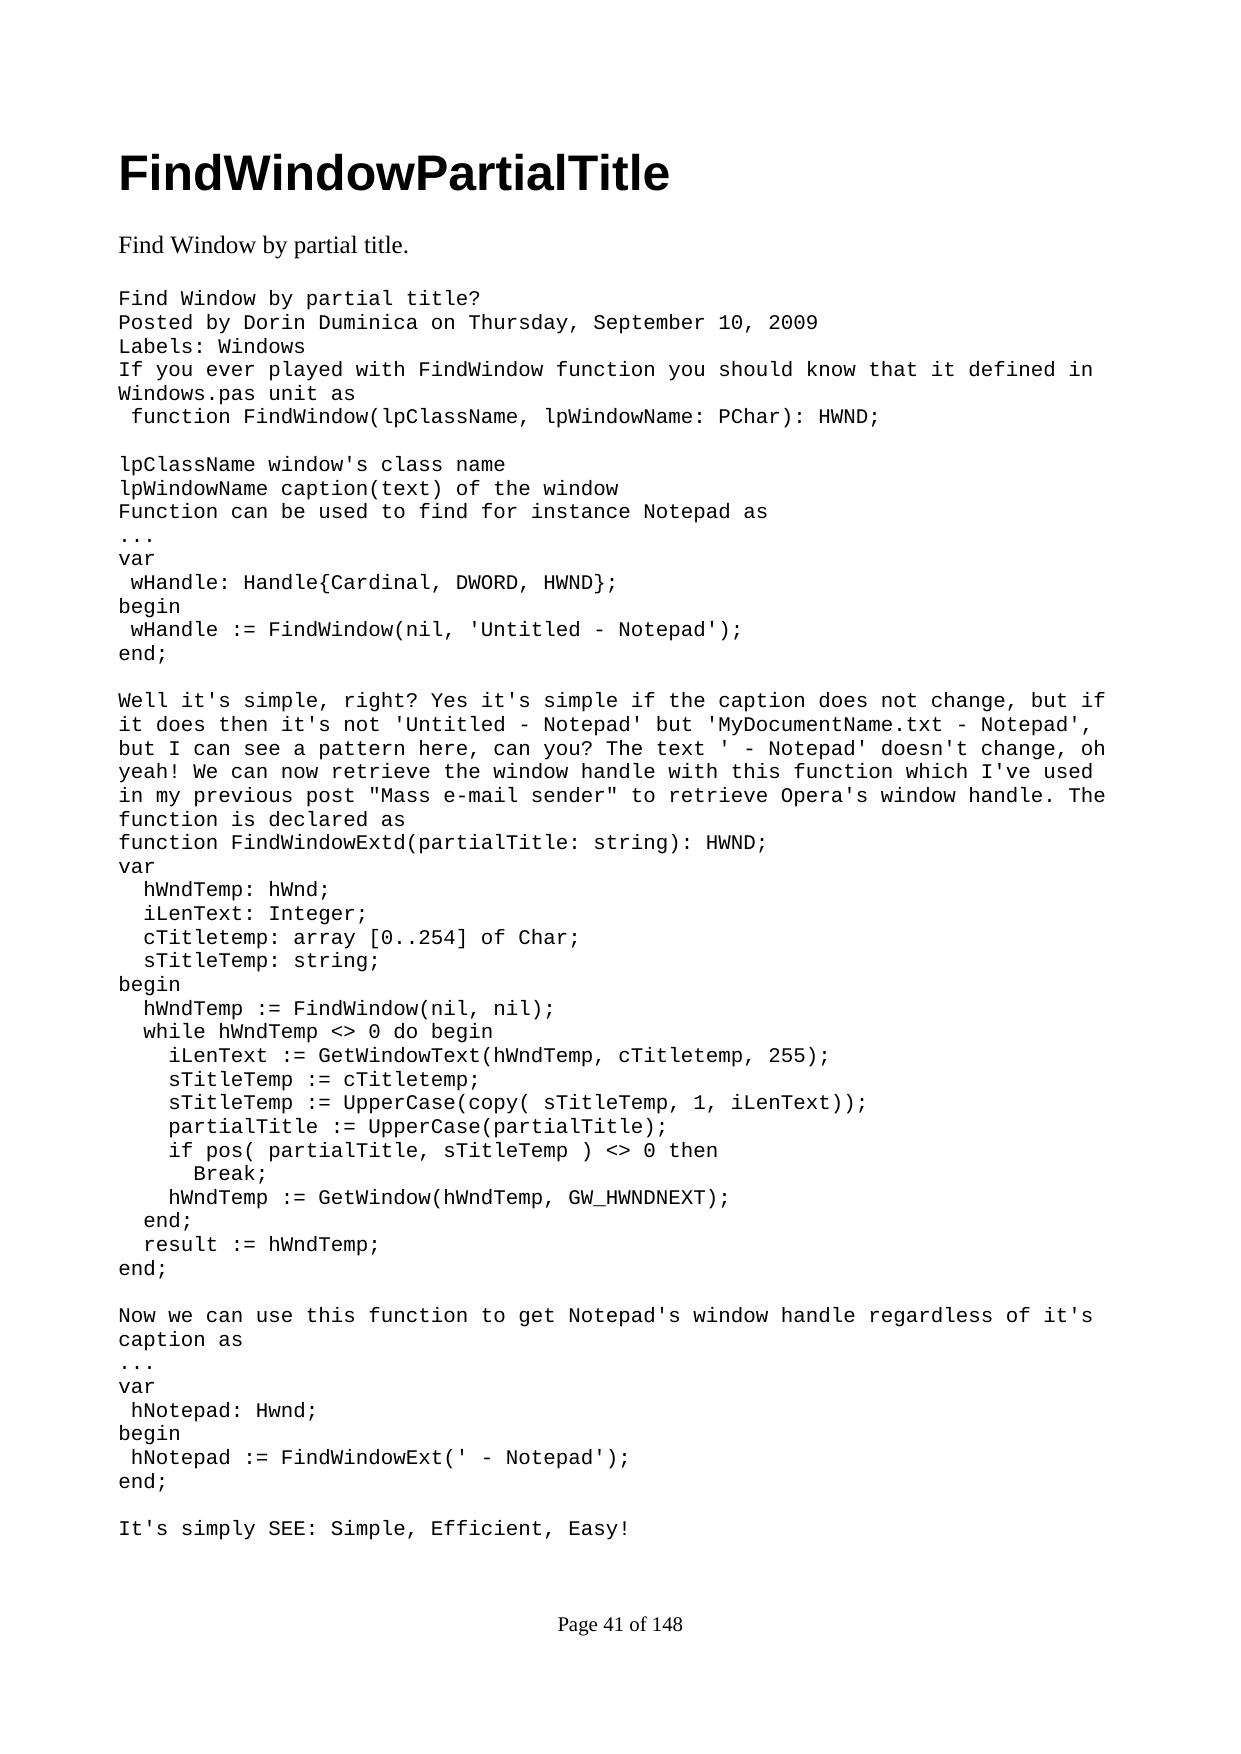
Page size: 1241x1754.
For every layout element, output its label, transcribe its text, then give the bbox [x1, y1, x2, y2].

text wHandle := FindWindow(nil, 'Untitled - Notepad'); [118, 619, 1122, 643]
text end; [118, 1211, 1122, 1234]
subtitle FindWindowPartialTitle [118, 143, 1122, 201]
text Labels: Windows [118, 336, 1122, 359]
text Find Window by partial title? [118, 288, 1122, 312]
text Well it's simple, right? Yes it's simple if the caption does not change, but if it does then it's not 'Untitled - Notepad' but 'MyDocumentName.txt - Notepad', but I can see a pattern here, can you? The text ' - Notepad' doesn't change, oh yeah! We can now retrieve the window handle with this function which I've used in my previous post "Mass e-mail sender" to retrieve Opera's window handle. The function is declared as [118, 690, 1122, 832]
text hNotepad := FindWindowExt(' - Notepad'); [118, 1447, 1122, 1471]
text var [118, 1376, 1122, 1400]
text var [118, 856, 1122, 879]
text wHandle: Handle{Cardinal, DWORD, HWND}; [118, 572, 1122, 596]
text end; [118, 1471, 1122, 1494]
text If you ever played with FindWindow function you should know that it defined in Windows.pas unit as [118, 359, 1122, 407]
text if pos( partialTitle, sTitleTemp ) <> 0 then [118, 1139, 1122, 1163]
text function FindWindow(lpClassName, lpWindowName: PChar): HWND; [118, 407, 1122, 430]
text partialTitle := UpperCase(partialTitle); [118, 1116, 1122, 1139]
text ... [118, 525, 1122, 548]
text It's simply SEE: Simple, Efficient, Easy! [118, 1518, 1122, 1542]
text end; [118, 1258, 1122, 1281]
text function FindWindowExtd(partialTitle: string): HWND; [118, 832, 1122, 856]
text iLenText: Integer; [118, 903, 1122, 927]
text var [118, 548, 1122, 572]
text sTitleTemp: string; [118, 950, 1122, 974]
text Break; [118, 1163, 1122, 1187]
text begin [118, 1423, 1122, 1447]
text hWndTemp := GetWindow(hWndTemp, GW_HWNDNEXT); [118, 1187, 1122, 1211]
text hWndTemp: hWnd; [118, 879, 1122, 903]
text cTitletemp: array [0..254] of Char; [118, 927, 1122, 950]
text Find Window by partial title. [118, 230, 1122, 259]
text iLenText := GetWindowText(hWndTemp, cTitletemp, 255); [118, 1045, 1122, 1069]
text lpWindowName caption(text) of the window [118, 477, 1122, 501]
text while hWndTemp <> 0 do begin [118, 1021, 1122, 1045]
text Now we can use this function to get Notepad's window handle regardless of it's caption as [118, 1305, 1122, 1352]
text begin [118, 974, 1122, 998]
text begin [118, 596, 1122, 619]
text result := hWndTemp; [118, 1234, 1122, 1258]
text lpClassName window's class name [118, 454, 1122, 477]
text sTitleTemp := UpperCase(copy( sTitleTemp, 1, iLenText)); [118, 1092, 1122, 1116]
text Posted by Dorin Duminica on Thursday, September 10, 2009 [118, 312, 1122, 336]
text sTitleTemp := cTitletemp; [118, 1069, 1122, 1092]
text hNotepad: Hwnd; [118, 1400, 1122, 1423]
text ... [118, 1352, 1122, 1376]
text hWndTemp := FindWindow(nil, nil); [118, 998, 1122, 1021]
text end; [118, 643, 1122, 667]
text Function can be used to find for instance Notepad as [118, 501, 1122, 525]
